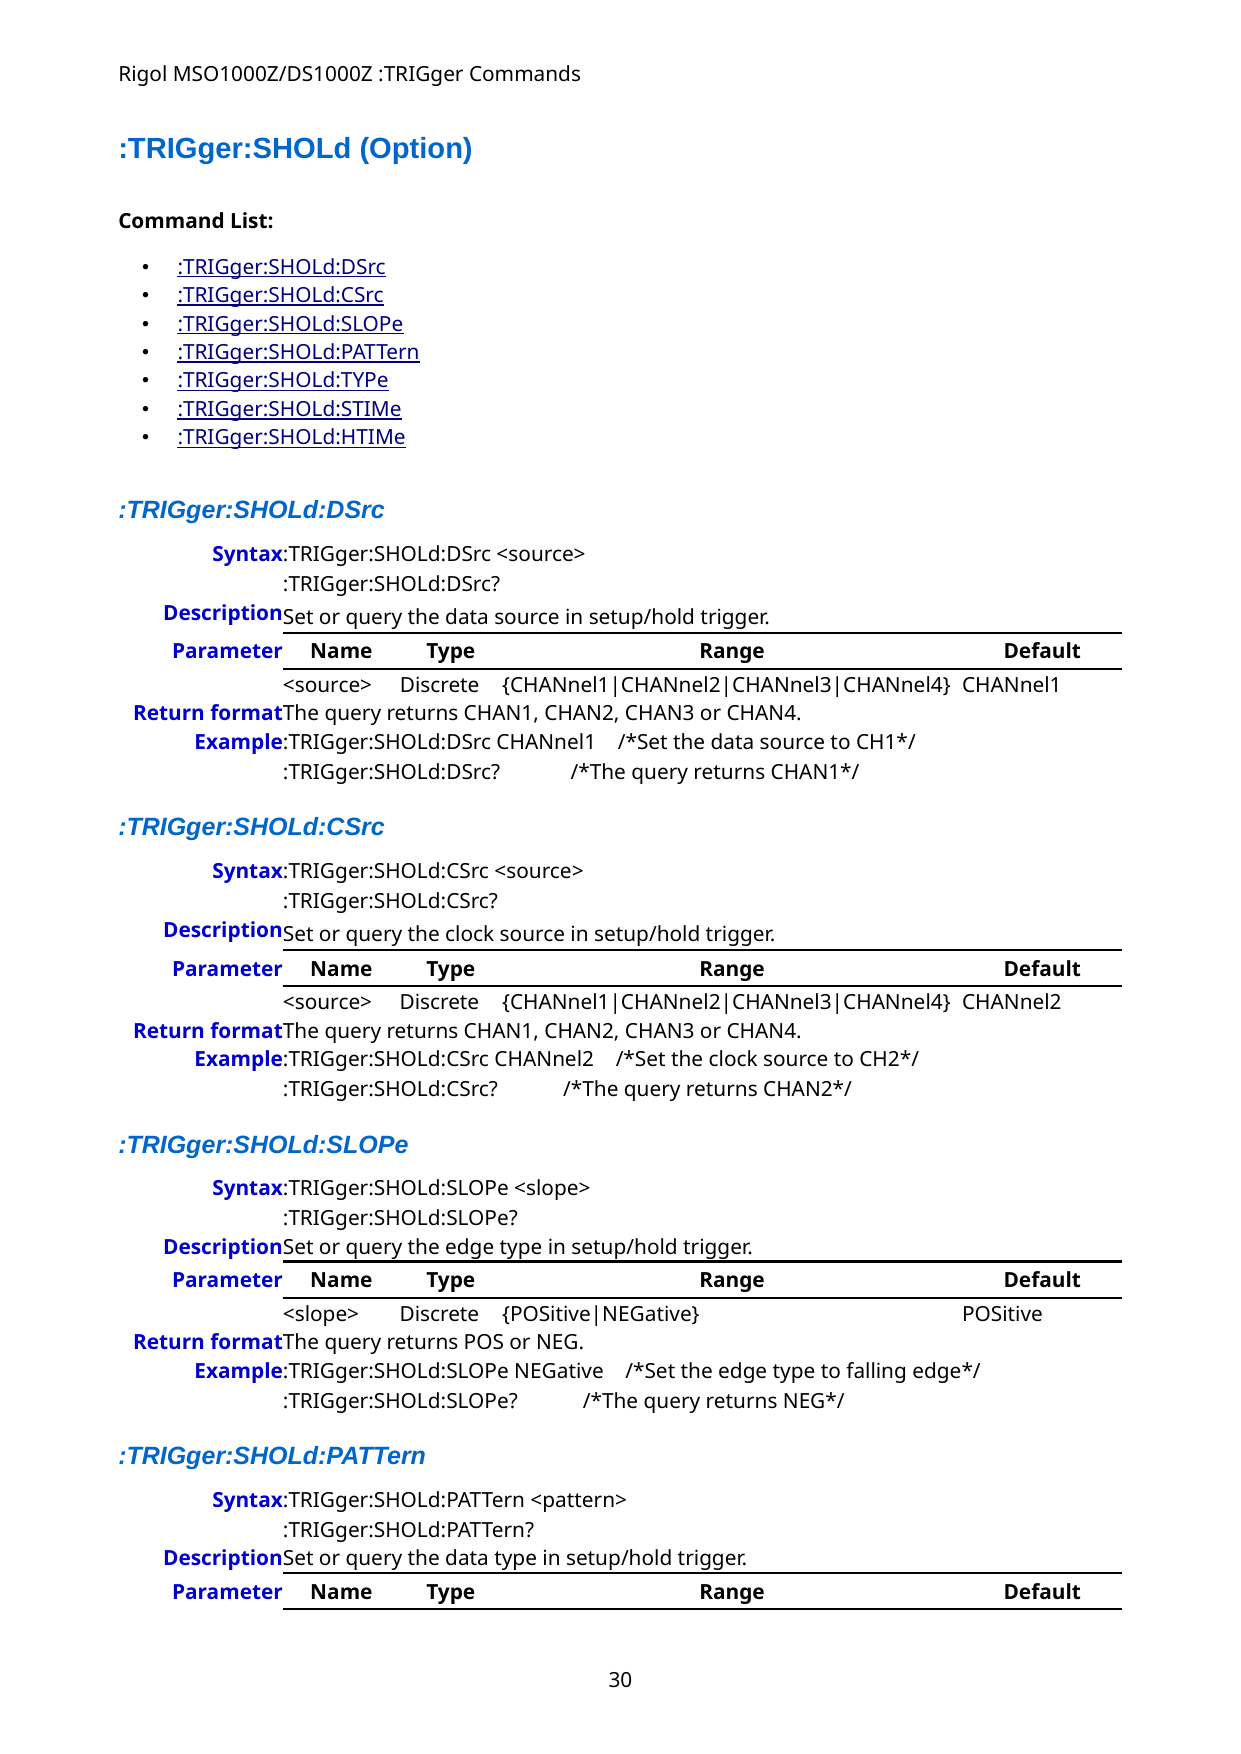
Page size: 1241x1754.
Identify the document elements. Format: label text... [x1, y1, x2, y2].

table_cell Discrete [399, 987, 502, 1016]
table_cell Parameter [118, 1260, 283, 1297]
table_cell Set or query the data source in setup/hold trigger. [283, 598, 1122, 632]
table_cell Parameter [118, 1572, 283, 1608]
table_cell <source> [283, 670, 399, 698]
table_header :TRIGger:SHOLd:PATTern <pattern> :TRIGger:SHOLd:PATTern? [283, 1485, 1122, 1543]
subtitle :TRIGger:SHOLd:CSrc [118, 812, 1122, 841]
text Command List: [118, 206, 1122, 234]
table_cell Type [399, 1574, 502, 1608]
table_header Syntax [118, 1173, 283, 1232]
table_cell [118, 668, 283, 698]
subtitle :TRIGger:SHOLd (Option) [118, 131, 1122, 165]
table_header Syntax [118, 1485, 283, 1543]
table_header :TRIGger:SHOLd:SLOPe <slope> :TRIGger:SHOLd:SLOPe? [283, 1173, 1122, 1232]
table_cell The query returns POS or NEG. [283, 1327, 1122, 1356]
table_cell :TRIGger:SHOLd:SLOPe NEGative /*Set the edge type to falling edge*/ :TRIGger:SHOLd:SLOPe? /*The query returns NEG*/ [283, 1356, 1122, 1414]
table_cell Range [502, 1574, 962, 1608]
table_cell Return format [118, 1327, 283, 1356]
table_cell Example [118, 1044, 283, 1103]
table_cell Description [118, 1232, 283, 1260]
table_cell CHANnel1 [962, 670, 1122, 698]
list :TRIGger:SHOLd:DSrc [142, 252, 1110, 280]
table_cell Return format [118, 699, 283, 727]
subtitle :TRIGger:SHOLd:DSrc [118, 495, 1122, 524]
table_cell [118, 985, 283, 1016]
table_cell Example [118, 1356, 283, 1414]
list :TRIGger:SHOLd:PATTern [142, 337, 1110, 366]
table_cell Parameter [118, 949, 283, 985]
table_cell Default [962, 634, 1122, 668]
table_cell Range [502, 1263, 962, 1297]
table_cell Description [118, 1544, 283, 1572]
table_cell Type [399, 634, 502, 668]
table_cell <slope> [283, 1299, 399, 1327]
table_cell Discrete [399, 670, 502, 698]
table_header Syntax [118, 539, 283, 598]
table_cell Default [962, 1263, 1122, 1297]
table_cell Name [283, 1263, 399, 1297]
list :TRIGger:SHOLd:CSrc [142, 280, 1110, 309]
table_header :TRIGger:SHOLd:DSrc <source> :TRIGger:SHOLd:DSrc? [283, 539, 1122, 598]
table_cell Description [118, 598, 283, 632]
subtitle :TRIGger:SHOLd:PATTern [118, 1441, 1122, 1470]
table_cell Range [502, 634, 962, 668]
table_cell Set or query the clock source in setup/hold trigger. [283, 915, 1122, 949]
table_cell The query returns CHAN1, CHAN2, CHAN3 or CHAN4. [283, 699, 1122, 727]
table_cell Set or query the data type in setup/hold trigger. [283, 1544, 1122, 1572]
list :TRIGger:SHOLd:SLOPe [142, 309, 1110, 337]
table_cell Name [283, 951, 399, 985]
table_header :TRIGger:SHOLd:CSrc <source> :TRIGger:SHOLd:CSrc? [283, 856, 1122, 915]
table_cell Type [399, 951, 502, 985]
table_cell POSitive [962, 1299, 1122, 1327]
table_cell :TRIGger:SHOLd:DSrc CHANnel1 /*Set the data source to CH1*/ :TRIGger:SHOLd:DSrc? /*The query returns CHAN1*/ [283, 727, 1122, 786]
table_cell Set or query the edge type in setup/hold trigger. [283, 1232, 1122, 1260]
table_cell The query returns CHAN1, CHAN2, CHAN3 or CHAN4. [283, 1016, 1122, 1044]
table_cell Example [118, 727, 283, 786]
table_cell {POSitive|NEGative} [502, 1299, 962, 1327]
table_cell Parameter [118, 632, 283, 668]
table_header Syntax [118, 856, 283, 915]
table_cell CHANnel2 [962, 987, 1122, 1016]
table_cell <source> [283, 987, 399, 1016]
table_cell {CHANnel1|CHANnel2|CHANnel3|CHANnel4} [502, 670, 962, 698]
table_cell Default [962, 951, 1122, 985]
table_cell Description [118, 915, 283, 949]
table_cell Range [502, 951, 962, 985]
table_cell Discrete [399, 1299, 502, 1327]
table_cell Name [283, 1574, 399, 1608]
table_cell [118, 1297, 283, 1327]
table_cell Return format [118, 1016, 283, 1044]
table_cell {CHANnel1|CHANnel2|CHANnel3|CHANnel4} [502, 987, 962, 1016]
table_cell Type [399, 1263, 502, 1297]
table_cell :TRIGger:SHOLd:CSrc CHANnel2 /*Set the clock source to CH2*/ :TRIGger:SHOLd:CSrc? /*The query returns CHAN2*/ [283, 1044, 1122, 1103]
table_cell Name [283, 634, 399, 668]
table_cell Default [962, 1574, 1122, 1608]
subtitle :TRIGger:SHOLd:SLOPe [118, 1129, 1122, 1158]
list :TRIGger:SHOLd:STIMe [142, 394, 1110, 422]
list :TRIGger:SHOLd:TYPe [142, 366, 1110, 394]
list :TRIGger:SHOLd:HTIMe [142, 422, 1110, 451]
